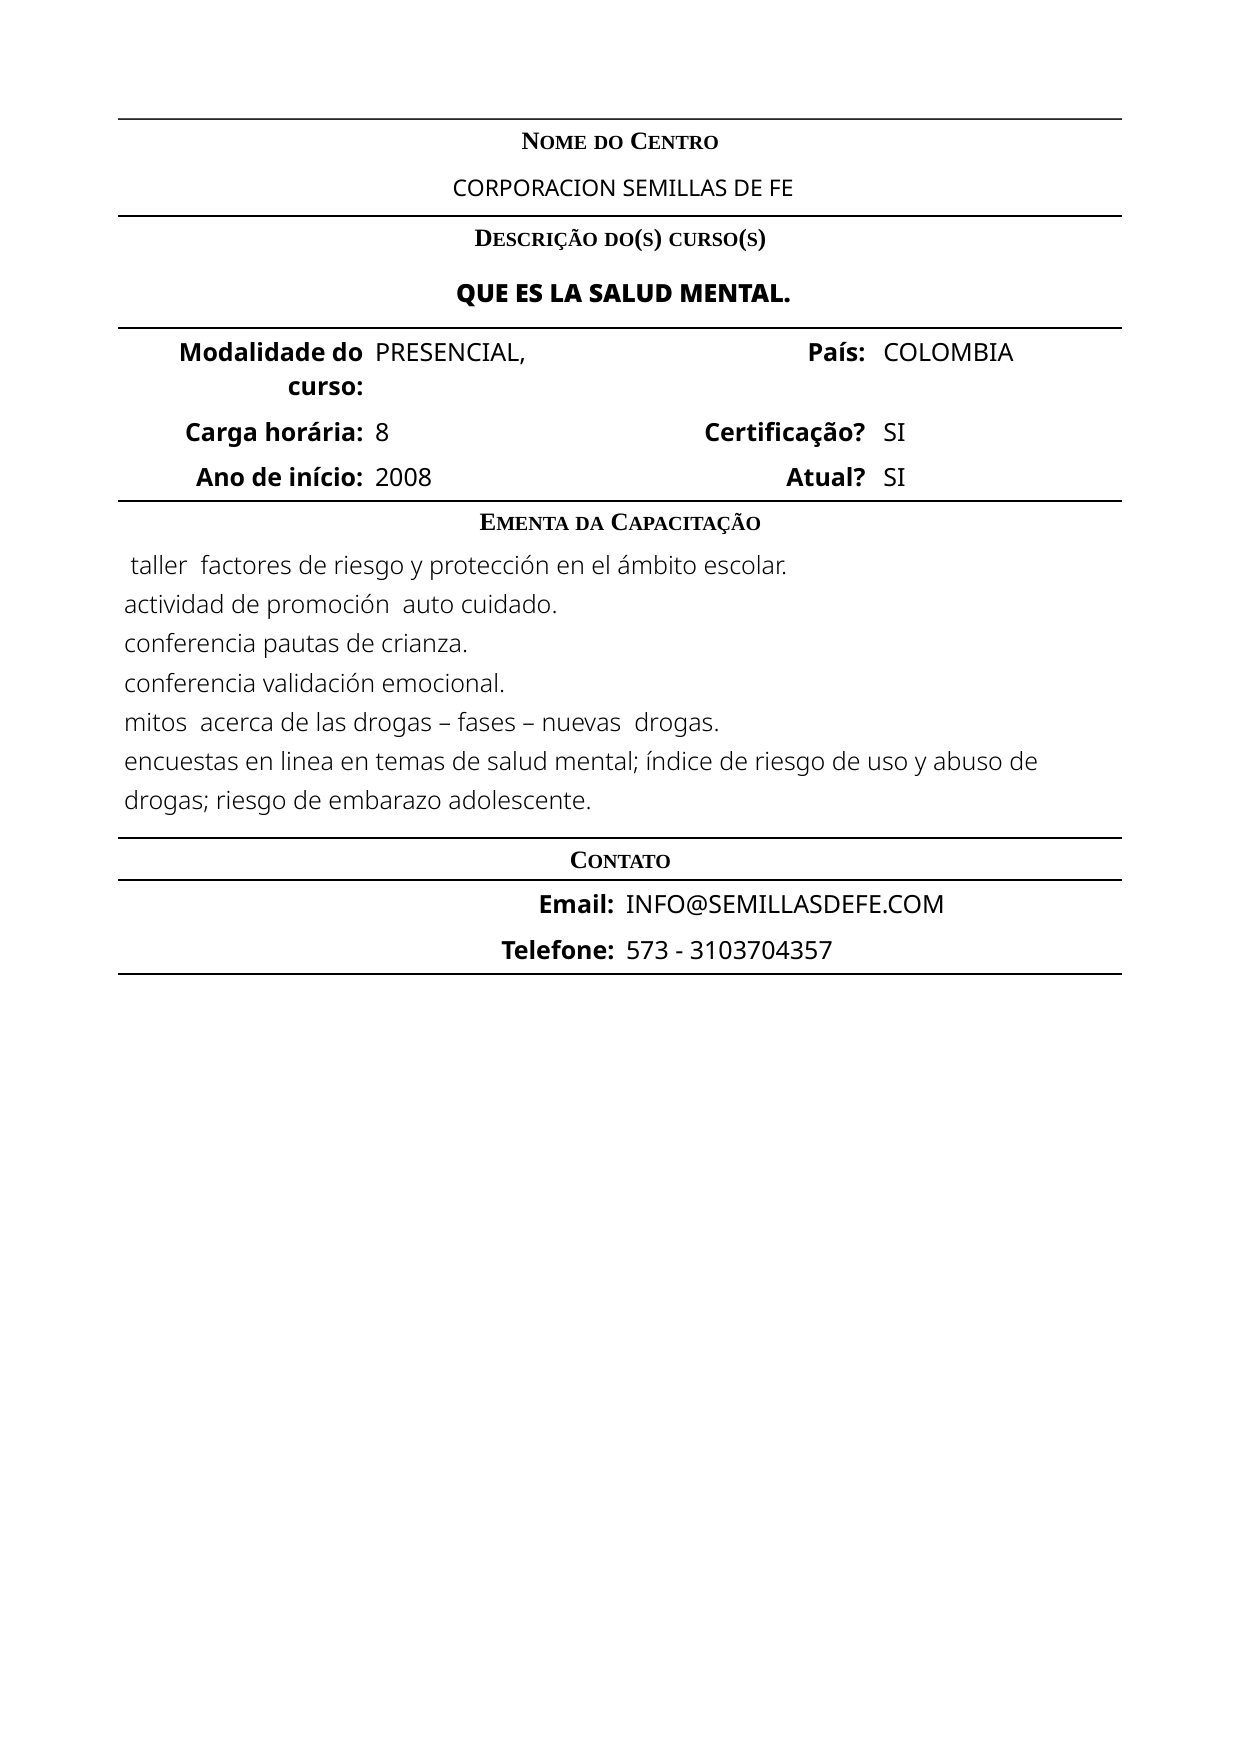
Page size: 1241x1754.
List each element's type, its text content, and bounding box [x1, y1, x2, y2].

table_cell País: [620, 329, 871, 409]
table_cell COLOMBIA [871, 329, 1122, 409]
table_cell Descrição do(s) curso(s) [118, 217, 1122, 257]
table_cell SI [871, 454, 1122, 500]
table_cell Ementa da Capacitação [118, 502, 1122, 542]
table_cell Email: [118, 881, 620, 927]
table_cell QUE ES LA SALUD MENTAL. [118, 258, 1122, 327]
table_cell Modalidade do curso: [118, 329, 369, 409]
table_cell Contato [118, 839, 1122, 879]
table_cell TALLER FACTORES DE RIESGO Y PROTECCIÓN EN EL ÁMBITO ESCOLAR. ACTIVIDAD DE PROMOCIÓN AUTO CUIDADO. CONFERENCIA PAUTAS DE CRIANZA. CONFERENCIA VALIDACIÓN EMOCIONAL. MITOS ACERCA DE LAS DROGAS – FASES – NUEVAS DROGAS. ENCUESTAS EN LINEA EN TEMAS DE SALUD MENTAL; ÍNDICE DE RIESGO DE USO Y ABUSO DE DROGAS; RIESGO DE EMBARAZO ADOLESCENTE. [118, 542, 1122, 837]
table_cell PRESENCIAL, [369, 329, 620, 409]
table_cell Telefone: [118, 927, 620, 972]
table_cell Certificação? [620, 409, 871, 454]
table_cell SI [871, 409, 1122, 454]
table_cell 2008 [369, 454, 620, 500]
table_cell CORPORACION SEMILLAS DE FE [118, 160, 1122, 215]
table_cell Atual? [620, 454, 871, 500]
table_header Nome do Centro [118, 121, 1122, 160]
table_cell Ano de início: [118, 454, 369, 500]
table_cell INFO@SEMILLASDEFE.COM [620, 881, 1122, 927]
table_cell Carga horária: [118, 409, 369, 454]
table_cell 8 [369, 409, 620, 454]
table_cell 573 - 3103704357 [620, 927, 1122, 972]
